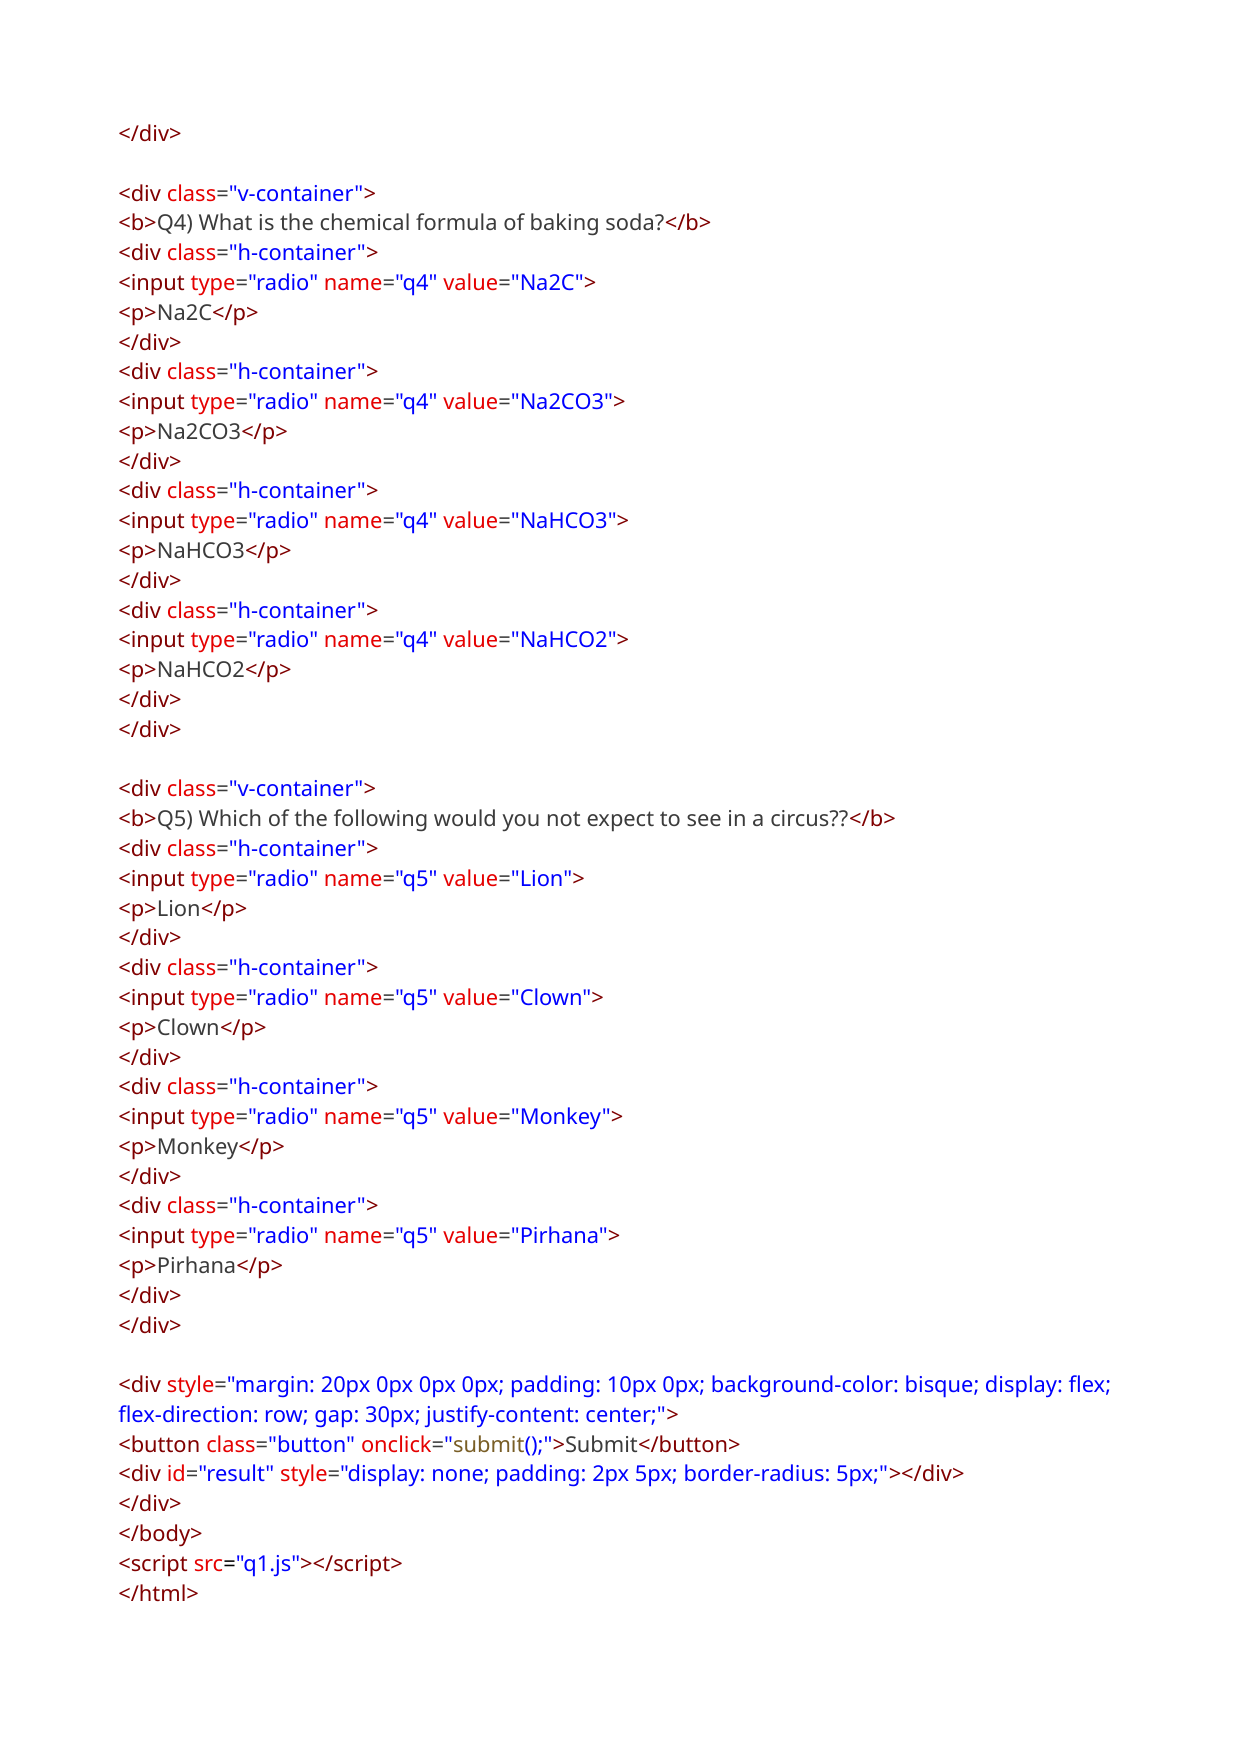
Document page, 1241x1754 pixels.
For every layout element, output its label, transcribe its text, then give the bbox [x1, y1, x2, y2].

text </div> [118, 446, 1122, 476]
text </html> [118, 1578, 1122, 1607]
text <p>Na2CO3</p> [118, 416, 1122, 446]
text <div class="h-container"> [118, 1190, 1122, 1220]
text <div class="h-container"> [118, 952, 1122, 982]
text <input type="radio" name="q4" value="NaHCO2"> [118, 624, 1122, 654]
text <input type="radio" name="q4" value="NaHCO3"> [118, 505, 1122, 535]
text <div class="v-container"> [118, 178, 1122, 207]
text <script src="q1.js"></script> [118, 1548, 1122, 1578]
text <div class="h-container"> [118, 1071, 1122, 1101]
text </div> [118, 1161, 1122, 1190]
text <div class="v-container"> [118, 773, 1122, 803]
text <div id="result" style="display: none; padding: 2px 5px; border-radius: 5px;"></div> [118, 1458, 1122, 1488]
text <div class="h-container"> [118, 476, 1122, 505]
text <div class="h-container"> [118, 595, 1122, 624]
text </body> [118, 1518, 1122, 1548]
text <input type="radio" name="q5" value="Monkey"> [118, 1101, 1122, 1131]
text </div> [118, 1280, 1122, 1309]
text <div style="margin: 20px 0px 0px 0px; padding: 10px 0px; background-color: bisque; display: flex; flex-direction: row; gap: 30px; justify-content: center;"> [118, 1369, 1122, 1429]
text <p>NaHCO2</p> [118, 654, 1122, 684]
text </div> [118, 327, 1122, 356]
text <p>Na2C</p> [118, 297, 1122, 327]
text <b>Q5) Which of the following would you not expect to see in a circus??</b> [118, 803, 1122, 833]
text <p>Pirhana</p> [118, 1250, 1122, 1280]
text <button class="button" onclick="submit();">Submit</button> [118, 1429, 1122, 1458]
text <input type="radio" name="q4" value="Na2C"> [118, 267, 1122, 297]
text </div> [118, 118, 1122, 148]
text <div class="h-container"> [118, 833, 1122, 863]
text <p>Clown</p> [118, 1012, 1122, 1041]
text <input type="radio" name="q5" value="Pirhana"> [118, 1220, 1122, 1250]
text </div> [118, 565, 1122, 595]
text </div> [118, 922, 1122, 952]
text <input type="radio" name="q4" value="Na2CO3"> [118, 386, 1122, 416]
text <input type="radio" name="q5" value="Lion"> [118, 863, 1122, 892]
text <div class="h-container"> [118, 237, 1122, 267]
text </div> [118, 1488, 1122, 1518]
text </div> [118, 1041, 1122, 1071]
text <p>Lion</p> [118, 892, 1122, 922]
text <p>Monkey</p> [118, 1131, 1122, 1161]
text </div> [118, 714, 1122, 744]
text <input type="radio" name="q5" value="Clown"> [118, 982, 1122, 1012]
text </div> [118, 1309, 1122, 1339]
text <div class="h-container"> [118, 356, 1122, 386]
text <p>NaHCO3</p> [118, 535, 1122, 565]
text <b>Q4) What is the chemical formula of baking soda?</b> [118, 207, 1122, 237]
text </div> [118, 684, 1122, 714]
